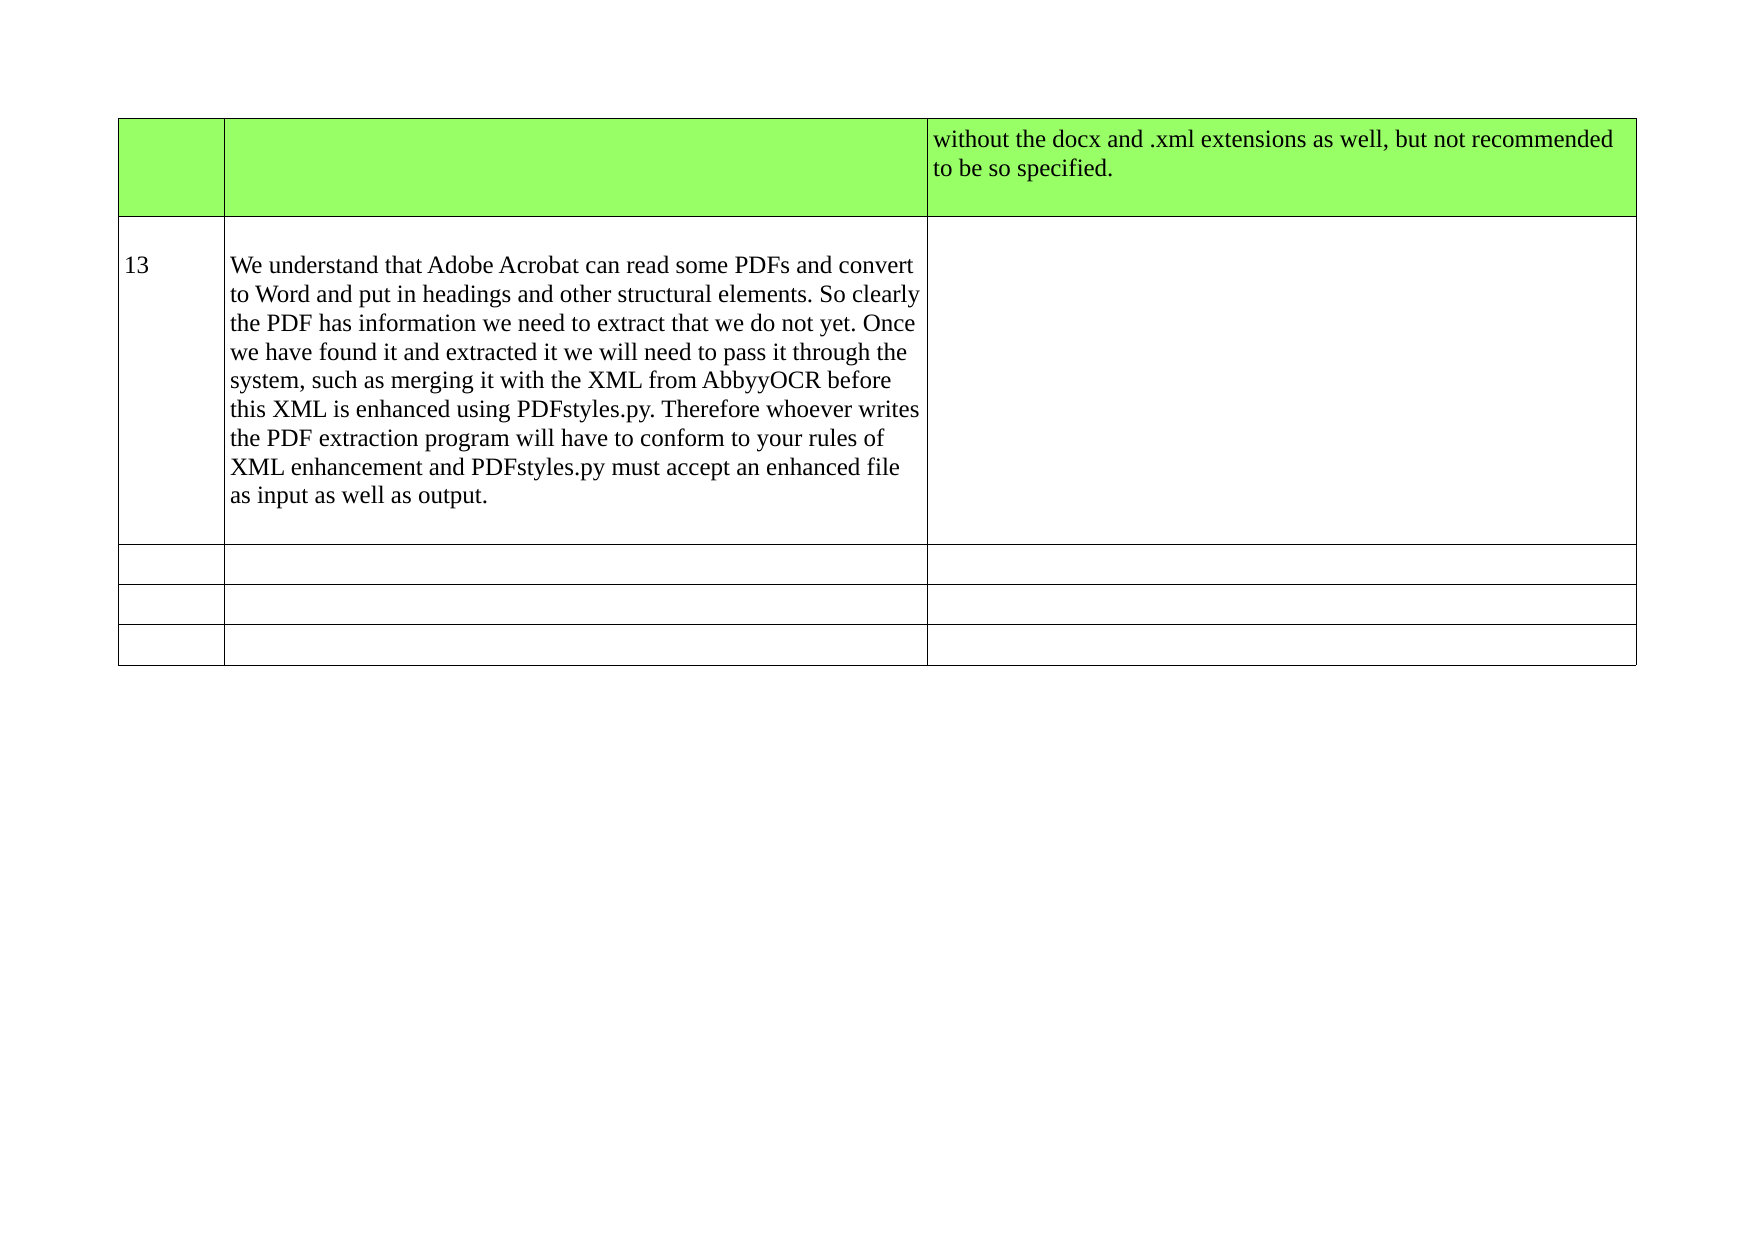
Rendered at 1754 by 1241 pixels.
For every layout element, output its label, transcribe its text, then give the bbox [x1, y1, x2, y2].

table_cell [225, 625, 927, 665]
table_cell 13 [119, 217, 224, 544]
table_cell without the docx and .xml extensions as well, but not recommended to be so specified. [928, 119, 1636, 216]
table_cell [119, 545, 224, 584]
table_cell [119, 119, 224, 216]
table_cell [225, 585, 927, 624]
table_cell [225, 119, 927, 216]
table_cell [119, 625, 224, 665]
table_cell [225, 545, 927, 584]
table_cell [119, 585, 224, 624]
table_cell [928, 625, 1636, 665]
table_cell We understand that Adobe Acrobat can read some PDFs and convert to Word and put in headings and other structural elements. So clearly the PDF has information we need to extract that we do not yet. Once we have found it and extracted it we will need to pass it through the system, such as merging it with the XML from AbbyyOCR before this XML is enhanced using PDFstyles.py. Therefore whoever writes the PDF extraction program will have to conform to your rules of XML enhancement and PDFstyles.py must accept an enhanced file as input as well as output. [225, 217, 927, 544]
table_cell [928, 585, 1636, 624]
table_cell [928, 217, 1636, 544]
table_cell [928, 545, 1636, 584]
